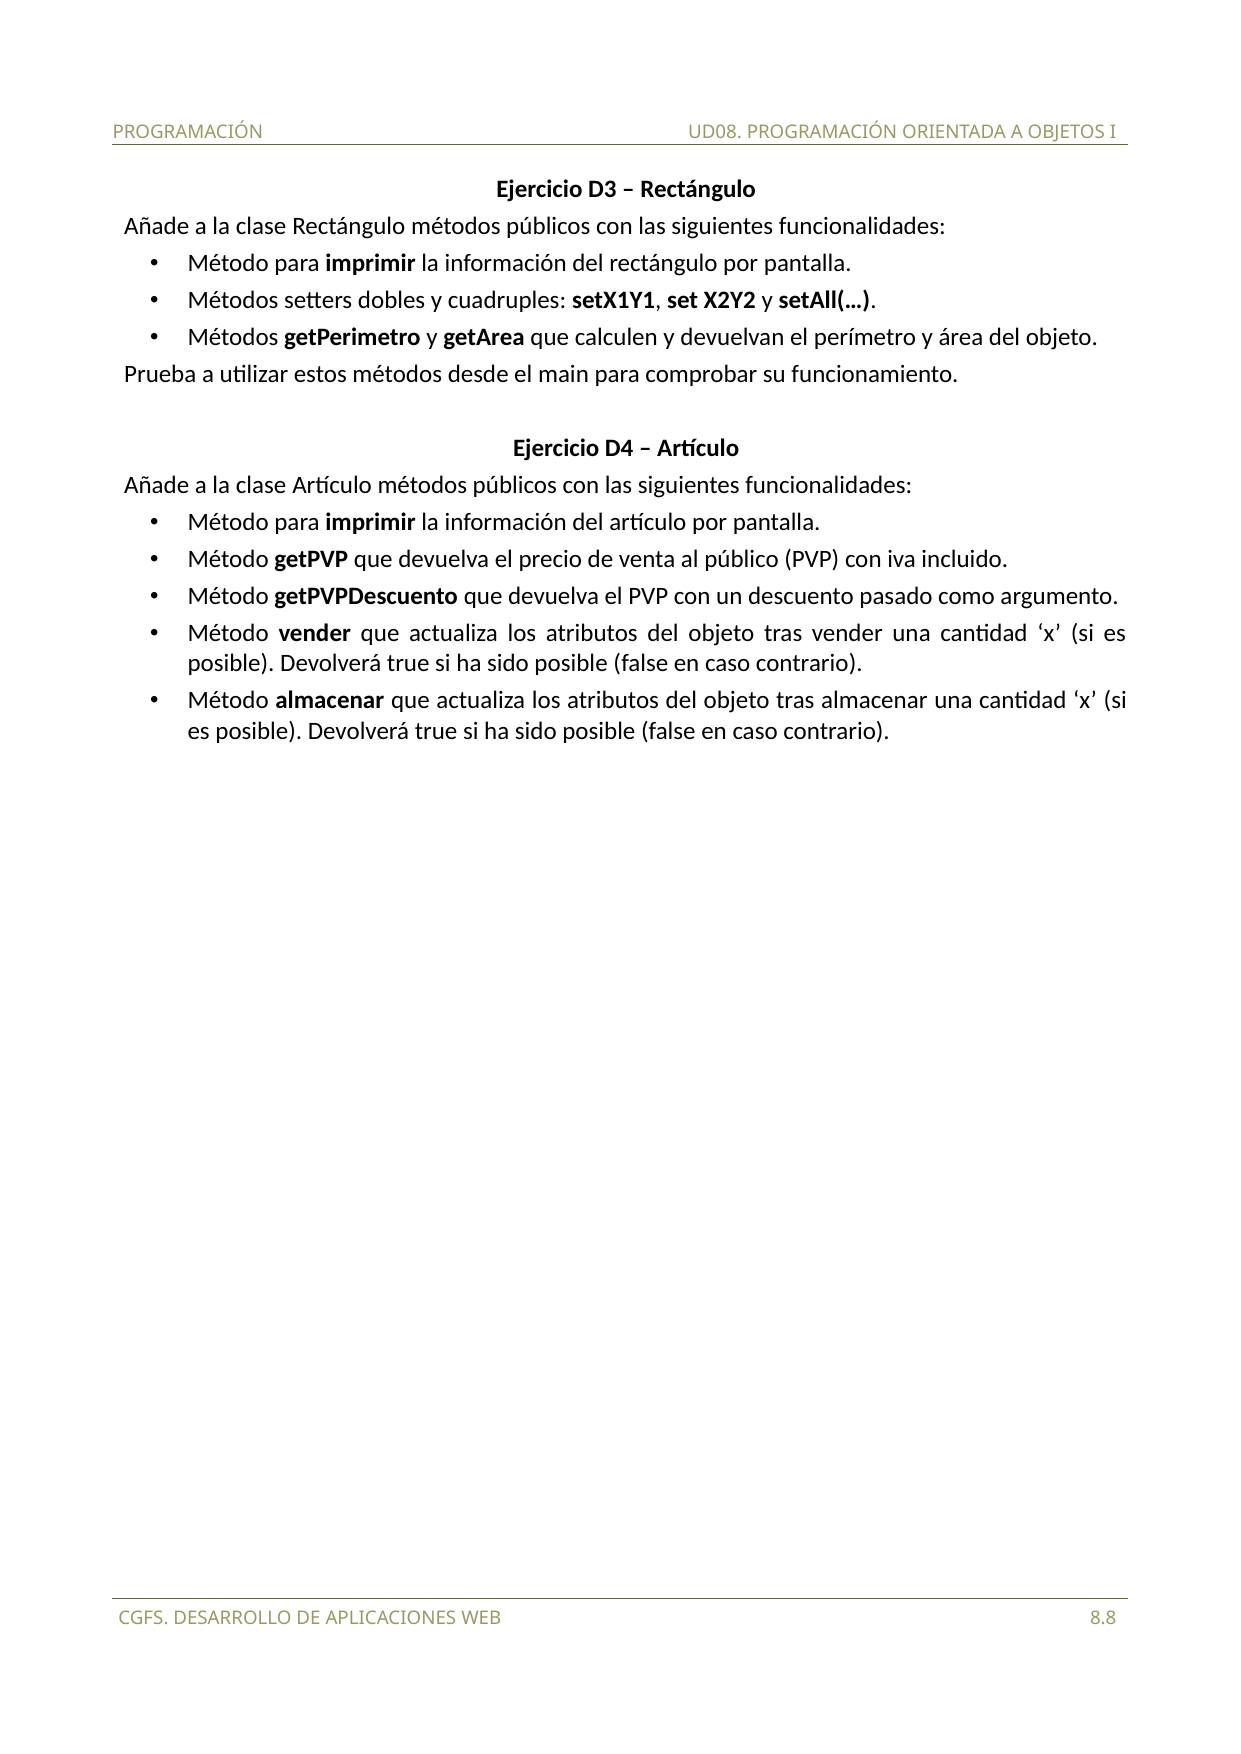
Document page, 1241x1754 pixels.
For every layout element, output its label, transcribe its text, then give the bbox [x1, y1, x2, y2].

text Ejercicio D4 – Artículo [112, 432, 1128, 463]
text Prueba a utilizar estos métodos desde el main para comprobar su funcionamiento. [112, 358, 1128, 389]
list Métodos setters dobles y cuadruples: setX1Y1, set X2Y2 y setAll(…). [150, 284, 1128, 315]
list Método getPVP que devuelva el precio de venta al público (PVP) con iva incluido. [150, 543, 1128, 573]
text Añade a la clase Rectángulo métodos públicos con las siguientes funcionalidades: [112, 210, 1128, 241]
list Métodos getPerimetro y getArea que calculen y devuelvan el perímetro y área del objeto. [150, 321, 1128, 352]
list Método para imprimir la información del rectángulo por pantalla. [150, 247, 1128, 278]
text Ejercicio D3 – Rectángulo [112, 173, 1128, 204]
text Añade a la clase Artículo métodos públicos con las siguientes funcionalidades: [112, 469, 1128, 499]
list Método almacenar que actualiza los atributos del objeto tras almacenar una cantidad ‘x’ (si es posible). Devolverá true si ha sido posible (false en caso contrario). [150, 684, 1128, 746]
list Método vender que actualiza los atributos del objeto tras vender una cantidad ‘x’ (si es posible). Devolverá true si ha sido posible (false en caso contrario). [150, 617, 1128, 678]
list Método para imprimir la información del artículo por pantalla. [150, 506, 1128, 537]
list Método getPVPDescuento que devuelva el PVP con un descuento pasado como argumento. [150, 580, 1128, 611]
